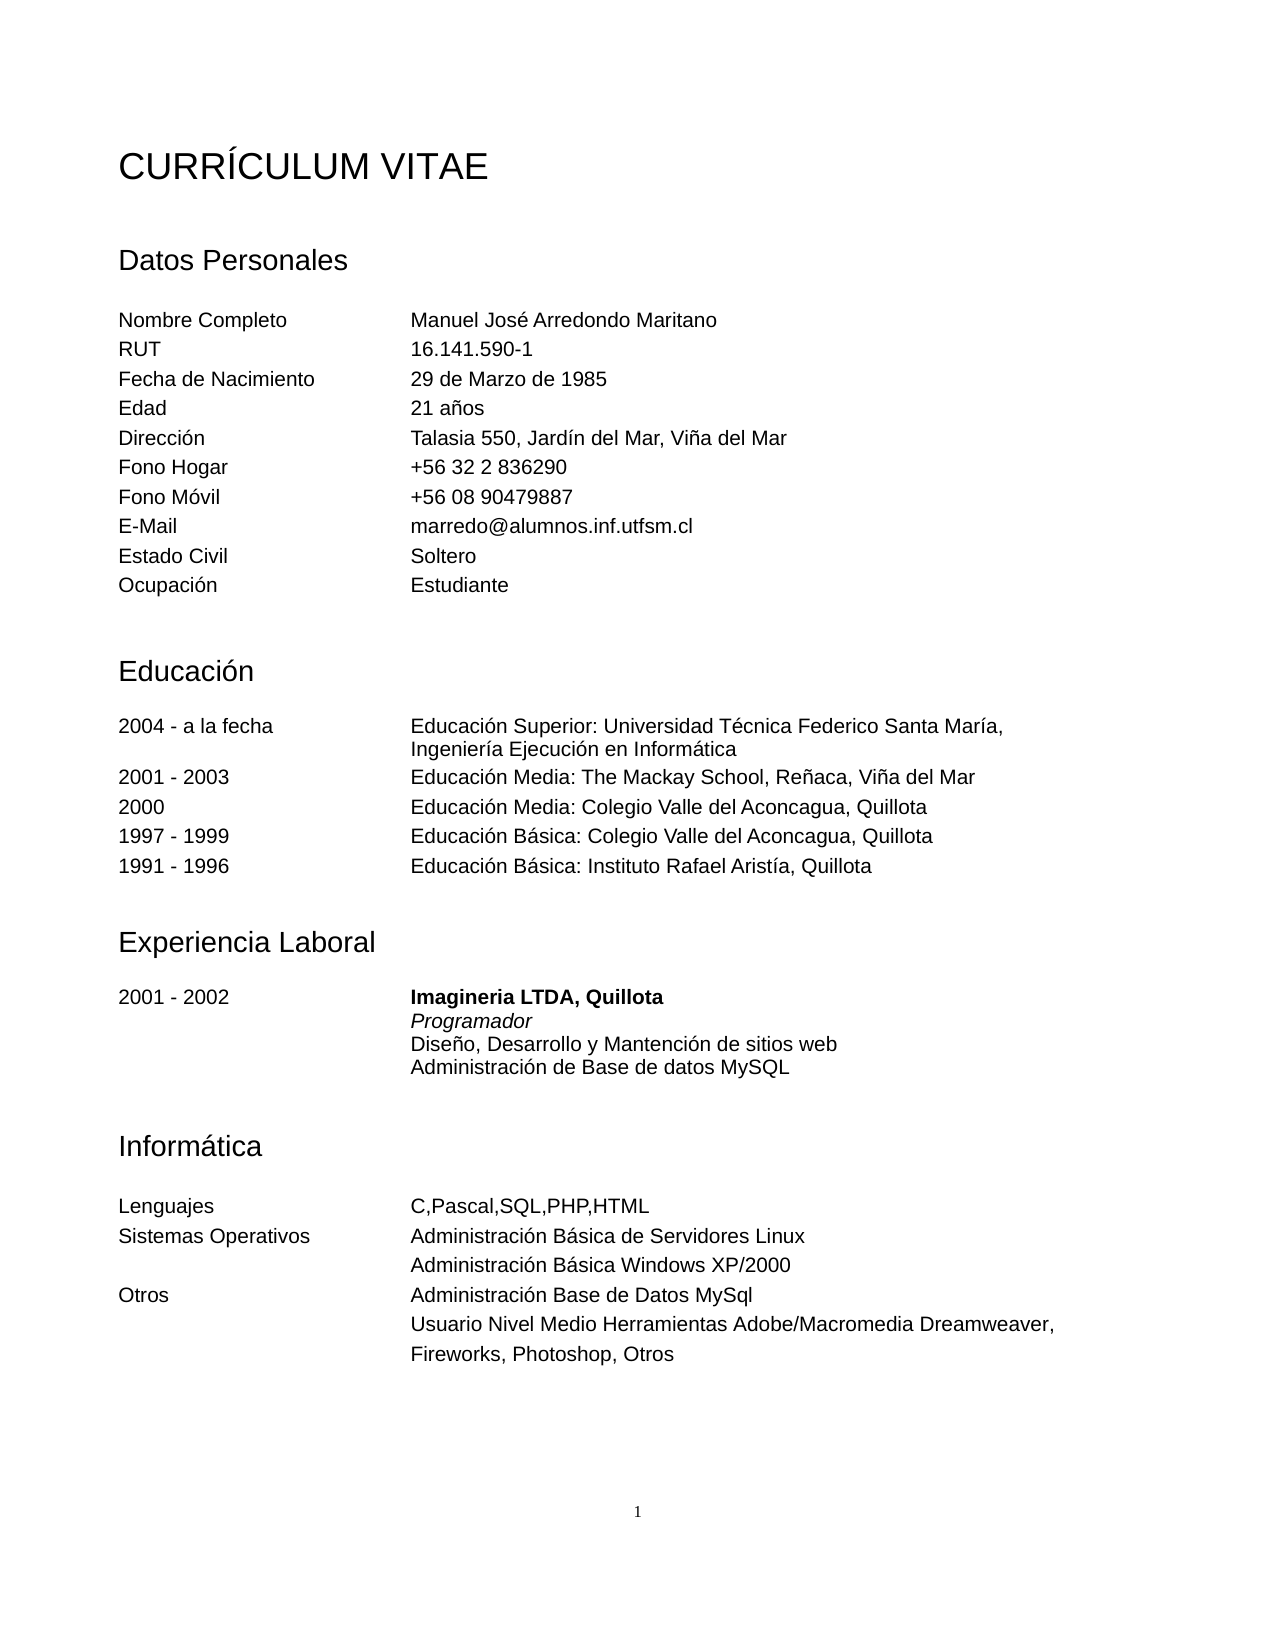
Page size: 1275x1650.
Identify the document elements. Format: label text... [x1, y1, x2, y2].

text Informática [118, 1130, 1157, 1163]
text 2001 - 2002 Imagineria LTDA, Quillota Programador Diseño, Desarrollo y Mantención de sitios web Administración de Base de datos MySQL [118, 986, 1157, 1079]
text 2001 - 2003 Educación Media: The Mackay School, Reñaca, Viña del Mar [118, 761, 1157, 791]
text Dirección Talasia 550, Jardín del Mar, Viña del Mar [118, 422, 1157, 451]
text 2004 - a la fecha Educación Superior: Universidad Técnica Federico Santa María, Ingeniería Ejecución en Informática [118, 715, 1157, 761]
text RUT 16.141.590-1 [118, 333, 1157, 363]
text CURRÍCULUM VITAE [118, 146, 1157, 188]
text Lenguajes C,Pascal,SQL,PHP,HTML [118, 1190, 1157, 1220]
text Fono Móvil +56 08 90479887 [118, 481, 1157, 510]
text Datos Personales [118, 243, 1157, 276]
text Experiencia Laboral [118, 926, 1157, 958]
text 1997 - 1999 Educación Básica: Colegio Valle del Aconcagua, Quillota [118, 820, 1157, 850]
text Nombre Completo Manuel José Arredondo Maritano [118, 304, 1157, 333]
text Fono Hogar +56 32 2 836290 [118, 451, 1157, 481]
text 2000 Educación Media: Colegio Valle del Aconcagua, Quillota [118, 791, 1157, 820]
text Sistemas Operativos Administración Básica de Servidores Linux Administración Básica Windows XP/2000 [118, 1220, 1157, 1279]
text Educación [118, 654, 1157, 687]
text Fecha de Nacimiento 29 de Marzo de 1985 [118, 363, 1157, 392]
text Estado Civil Soltero [118, 540, 1157, 569]
text E-Mail marredo@alumnos.inf.utfsm.cl [118, 510, 1157, 540]
text Edad 21 años [118, 392, 1157, 422]
text Ocupación Estudiante [118, 569, 1157, 599]
text Otros Administración Base de Datos MySql Usuario Nivel Medio Herramientas Adobe/Macromedia Dreamweaver, Fireworks, Photoshop, Otros [118, 1279, 1157, 1367]
text 1991 - 1996 Educación Básica: Instituto Rafael Aristía, Quillota [118, 850, 1157, 879]
